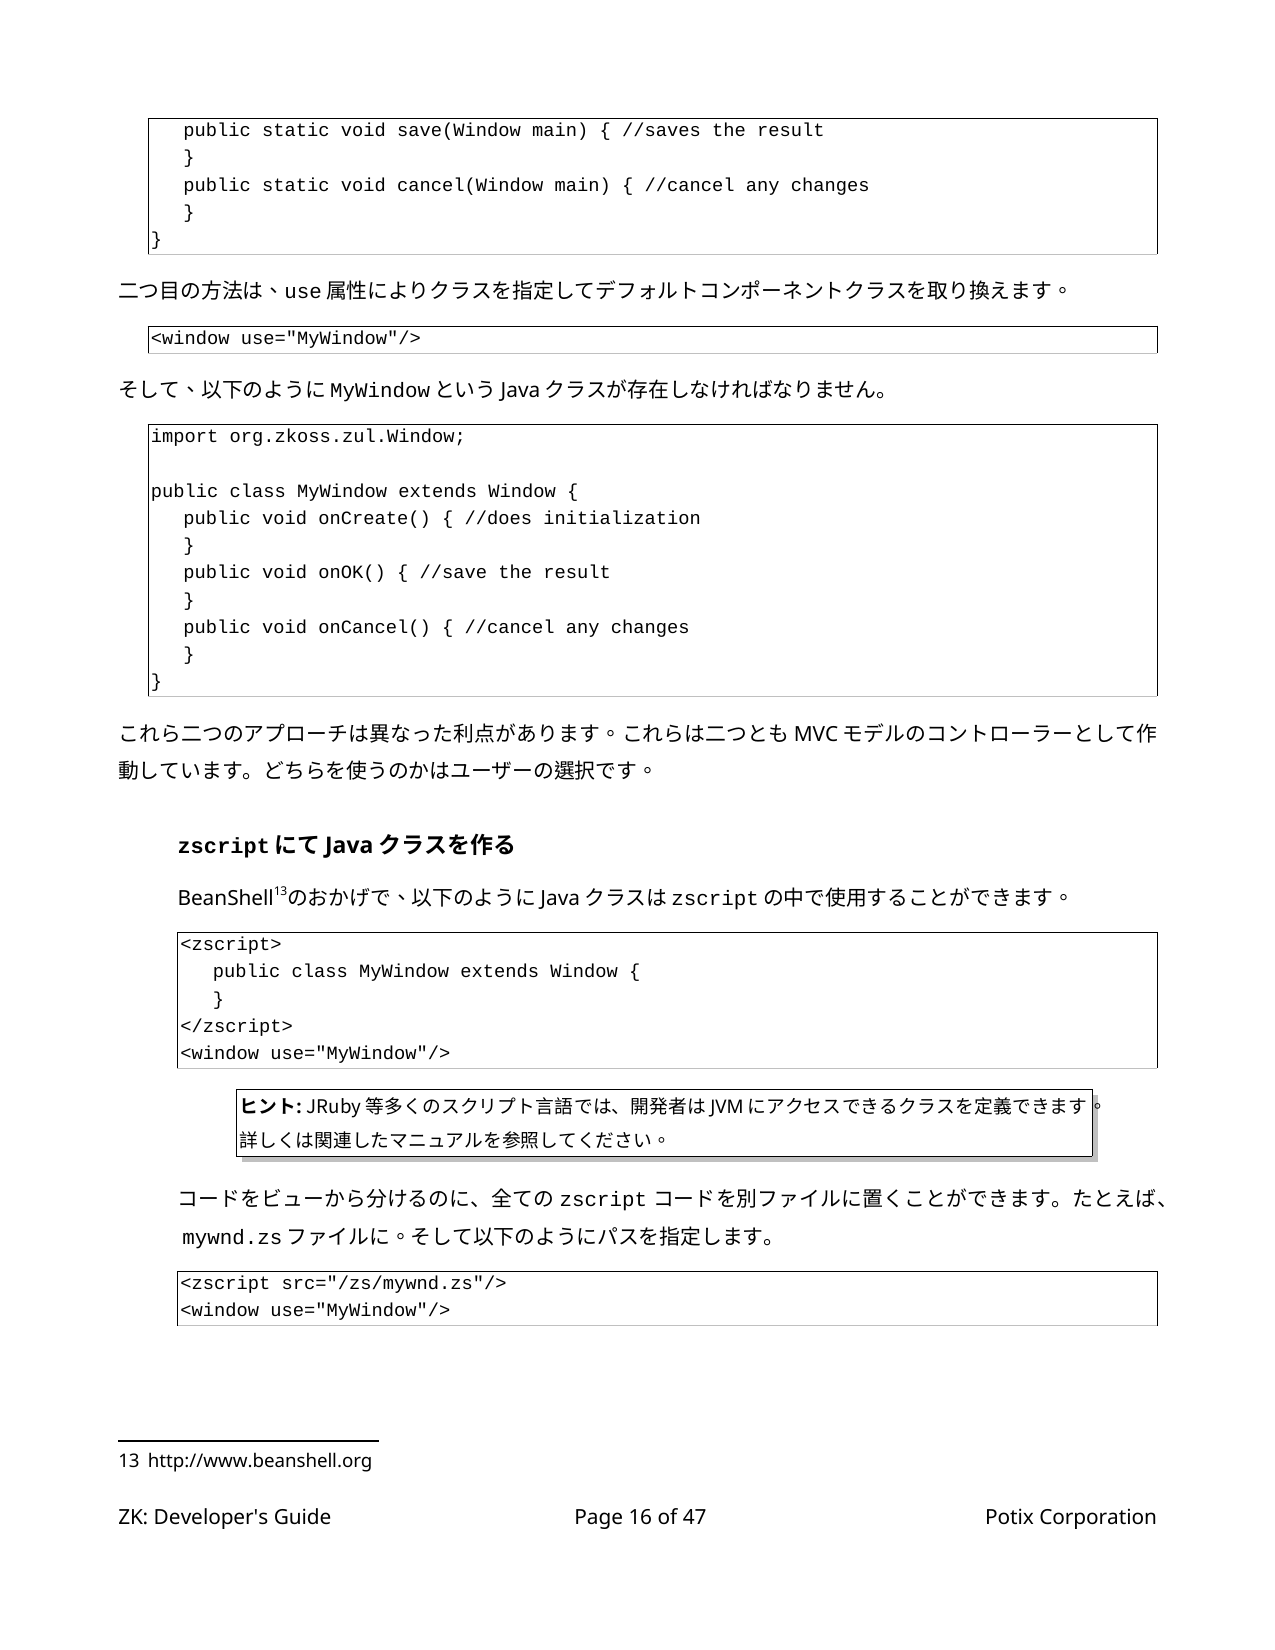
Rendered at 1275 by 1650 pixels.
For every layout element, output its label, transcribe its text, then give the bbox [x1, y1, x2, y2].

text BeanShellのおかげで、以下のようにJavaクラスはzscriptの中で使用することができます。 [177, 881, 1157, 911]
text <window use="MyWindow"/> [178, 1041, 1157, 1068]
text } [149, 145, 1157, 169]
text <window use="MyWindow"/> [178, 1298, 1157, 1325]
text これら二つのアプローチは異なった利点があります。これらは二つともMVCモデルのコントローラーとして作動しています。どちらを使うのかはユーザーの選択です。 [118, 717, 1157, 784]
text public static void save(Window main) { //saves the result [149, 119, 1157, 142]
text } [149, 669, 1157, 696]
text </zscript> [178, 1013, 1157, 1038]
text http://www.beanshell.org [118, 1447, 1157, 1473]
text } [178, 986, 1157, 1011]
text <window use="MyWindow"/> [149, 327, 1157, 353]
text <zscript> [178, 933, 1157, 956]
text public static void cancel(Window main) { //cancel any changes [149, 172, 1157, 197]
text public class MyWindow extends Window { [178, 959, 1157, 983]
text public void onCreate() { //does initialization [149, 506, 1157, 530]
text } [149, 642, 1157, 666]
text ヒント: JRuby 等多くのスクリプト言語では、開発者はJVMにアクセスできるクラスを定義できます。詳しくは関連したマニュアルを参照してください。 [237, 1090, 1092, 1156]
subtitle zscriptにてJavaクラスを作る [177, 827, 1157, 861]
text } [149, 533, 1157, 557]
text public void onCancel() { //cancel any changes [149, 615, 1157, 639]
text } [149, 587, 1157, 612]
text import org.zkoss.zul.Window; [149, 425, 1157, 449]
text <zscript src="/zs/mywnd.zs"/> [178, 1272, 1157, 1295]
text } [149, 227, 1157, 254]
text public void onOK() { //save the result [149, 560, 1157, 584]
text 二つ目の方法は、use属性によりクラスを指定してデフォルトコンポーネントクラスを取り換えます。 [118, 275, 1157, 305]
text そして、以下のようにMyWindowというJavaクラスが存在しなければなりません。 [118, 373, 1157, 404]
text } [149, 200, 1157, 224]
text コードをビューから分けるのに、全てのzscript コードを別ファイルに置くことができます。たとえば、 mywnd.zsファイルに。そして以下のようにパスを指定します。 [177, 1183, 1157, 1251]
text public class MyWindow extends Window { [149, 479, 1157, 503]
